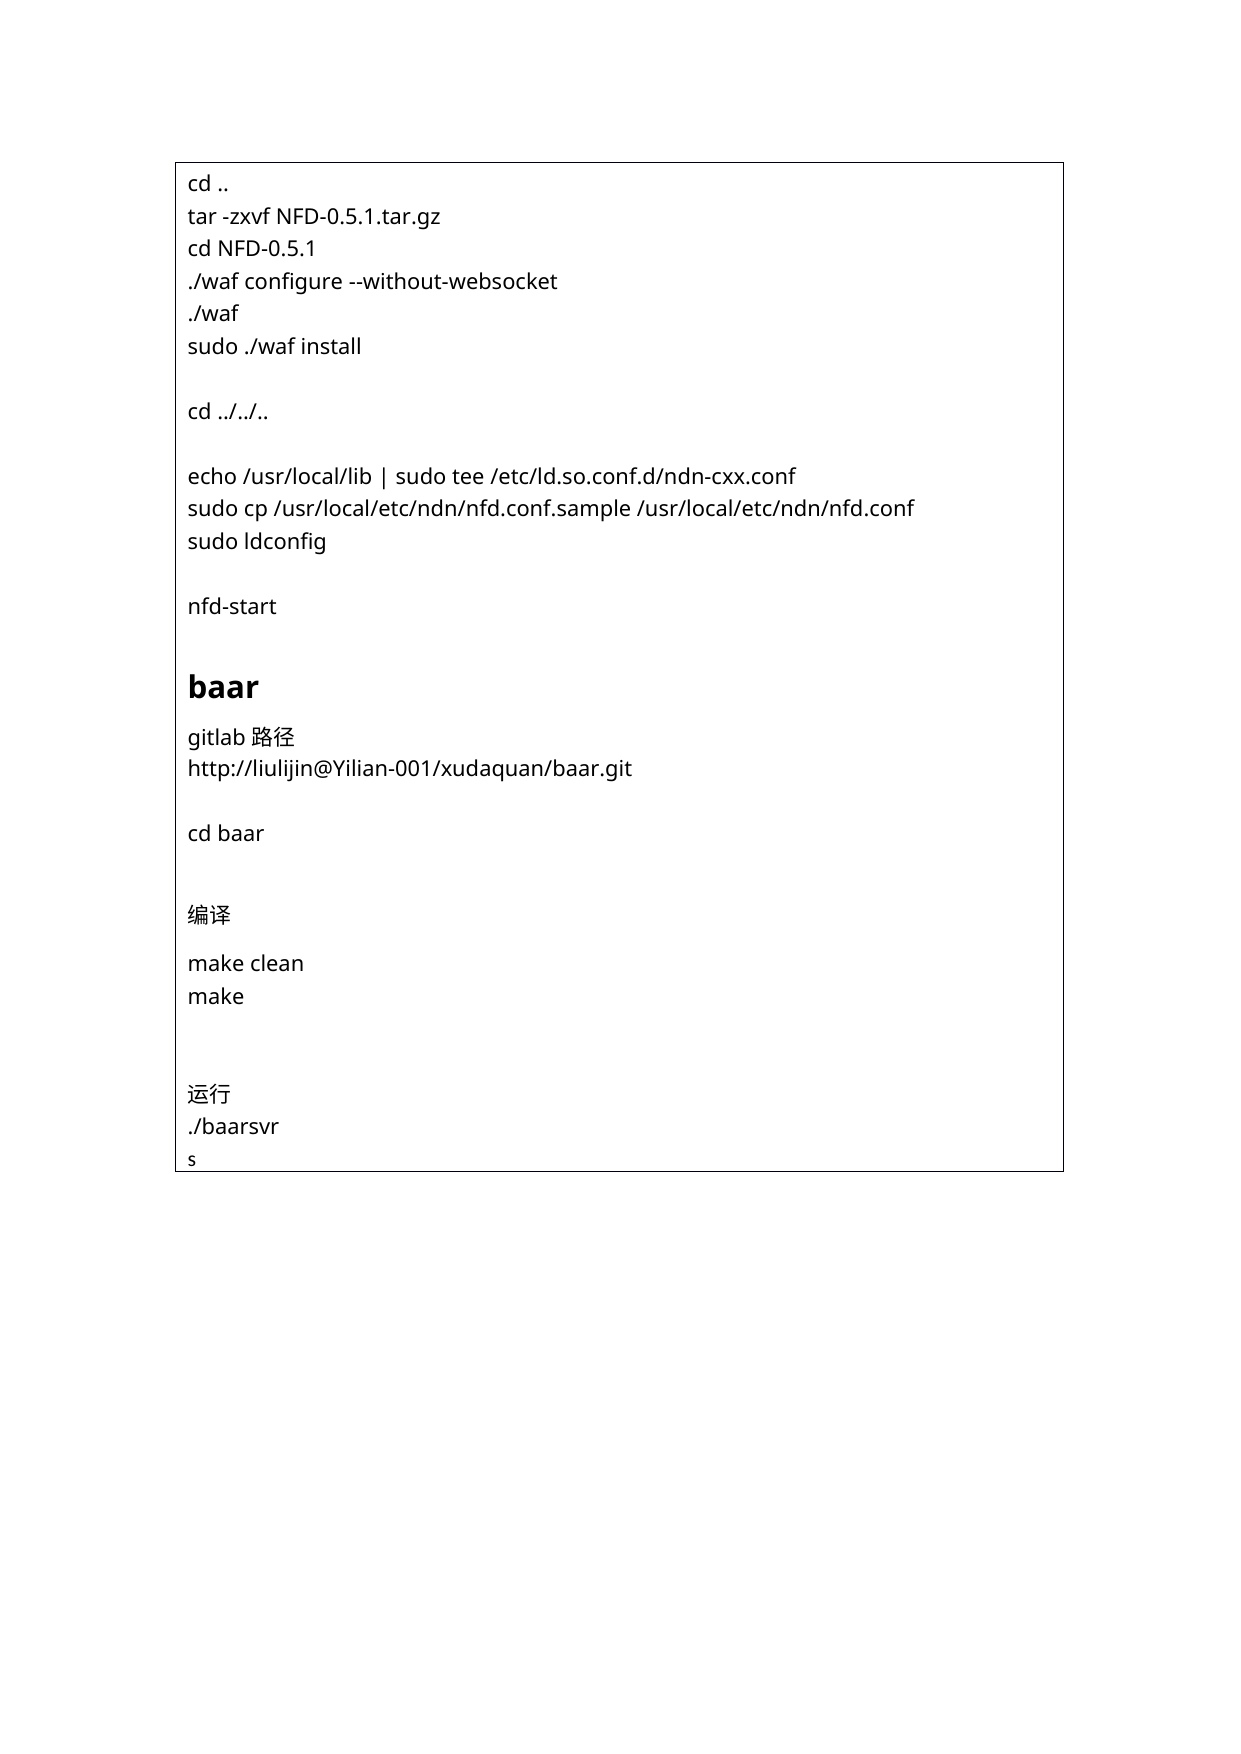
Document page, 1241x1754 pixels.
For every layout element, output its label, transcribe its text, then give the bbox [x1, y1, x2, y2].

table_header cd .. tar -zxvf NFD-0.5.1.tar.gz cd NFD-0.5.1 ./waf configure --without-websocket ./waf sudo ./waf install cd ../../.. echo /usr/local/lib | sudo tee /etc/ld.so.conf.d/ndn-cxx.conf sudo cp /usr/local/etc/ndn/nfd.conf.sample /usr/local/etc/ndn/nfd.conf sudo ldconfig nfd-start baar gitlab 路径 http://liulijin@Yilian-001/xudaquan/baar.git cd baar ​​编译 make clean make 运行 ./baarsvr s [176, 163, 1063, 1171]
